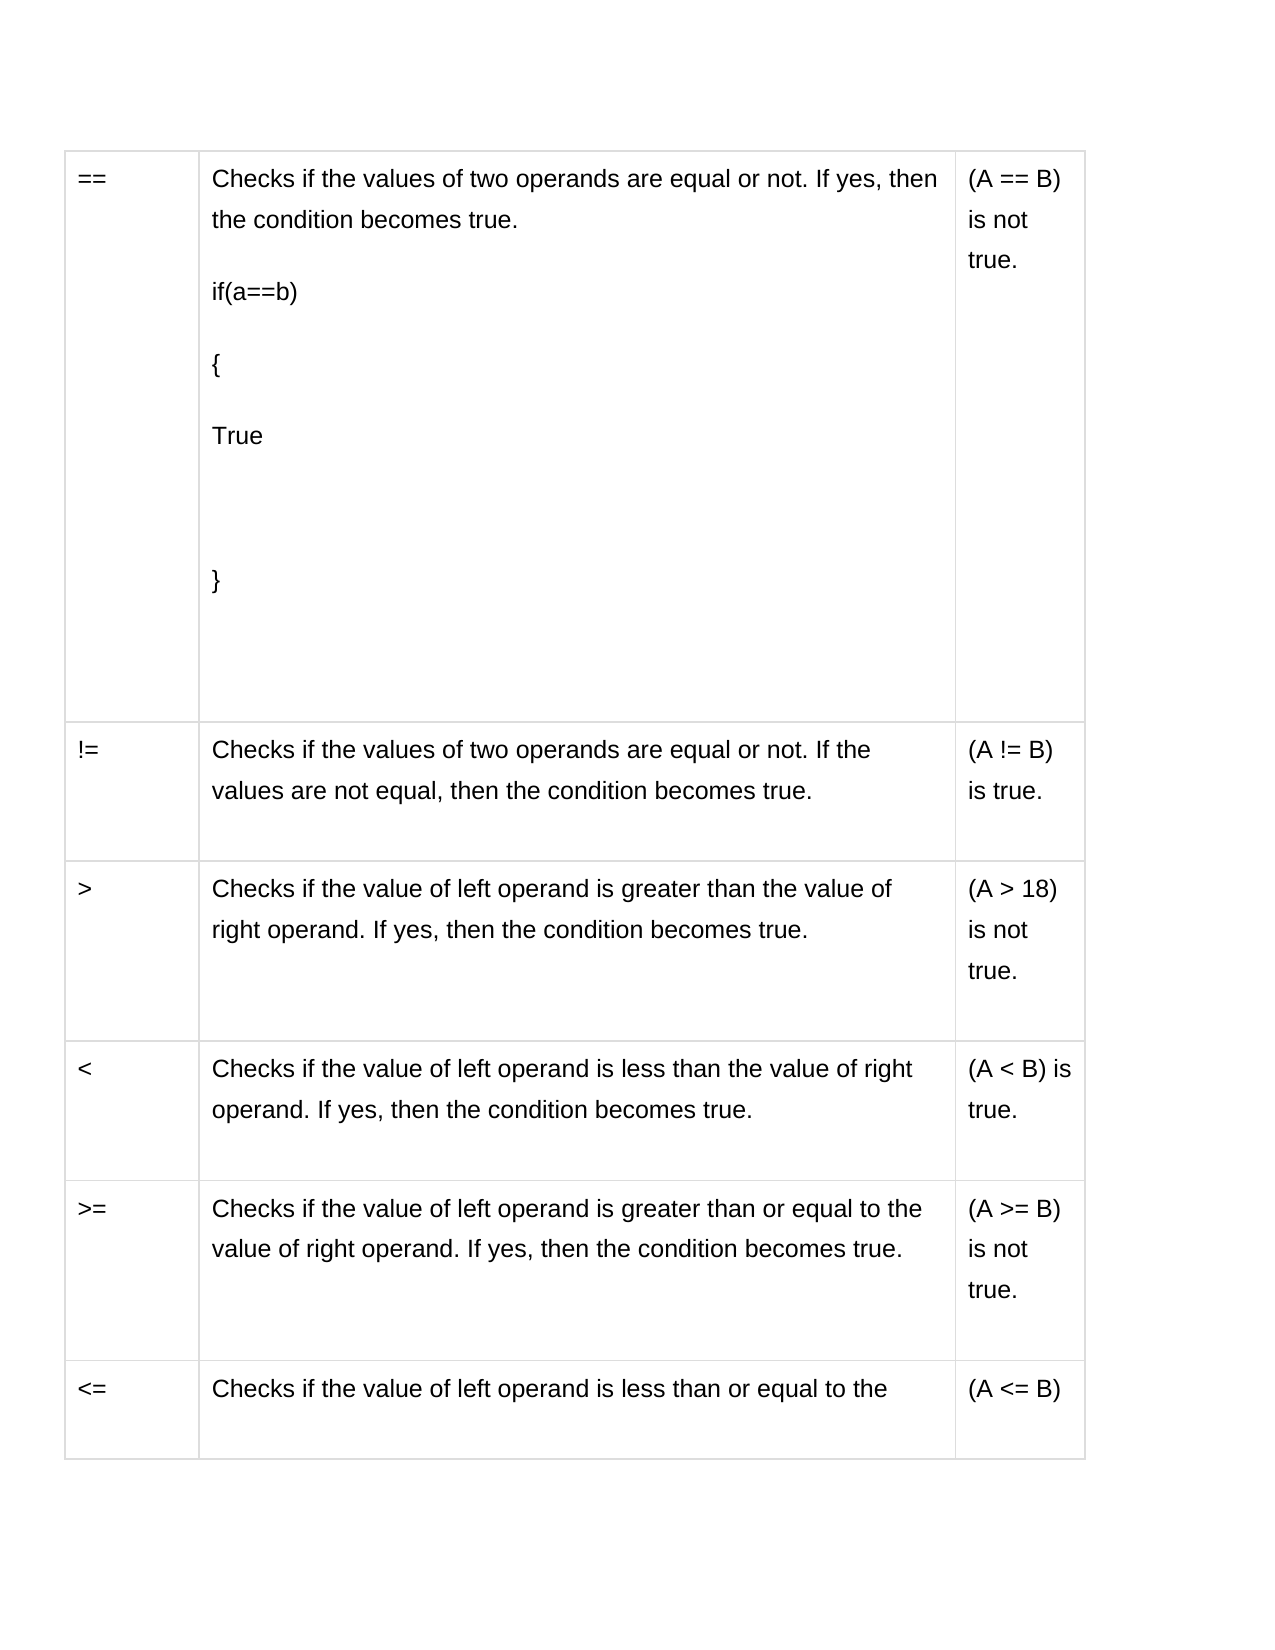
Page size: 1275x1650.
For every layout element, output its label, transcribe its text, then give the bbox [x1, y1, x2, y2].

table_cell == [66, 152, 198, 721]
table_cell Checks if the value of left operand is greater than the value of right operand. If yes, then the condition becomes true. [200, 862, 955, 1040]
table_cell Checks if the value of left operand is greater than or equal to the value of right operand. If yes, then the condition becomes true. [200, 1181, 955, 1360]
table_cell <= [66, 1361, 198, 1458]
table_cell (A <= B) [956, 1361, 1084, 1458]
table_cell < [66, 1042, 198, 1180]
table_cell (A > 18) is not true. [956, 862, 1084, 1040]
table_cell Checks if the value of left operand is less than or equal to the [200, 1361, 955, 1458]
table_cell Checks if the values of two operands are equal or not. If yes, then the condition becomes true. if(a==b) { True } [200, 152, 955, 721]
table_cell (A >= B) is not true. [956, 1181, 1084, 1360]
table_cell Checks if the value of left operand is less than the value of right operand. If yes, then the condition becomes true. [200, 1042, 955, 1180]
table_cell >= [66, 1181, 198, 1360]
table_cell != [66, 723, 198, 860]
table_cell (A < B) is true. [956, 1042, 1084, 1180]
table_cell (A == B) is not true. [956, 152, 1084, 721]
table_cell (A != B) is true. [956, 723, 1084, 860]
table_cell > [66, 862, 198, 1040]
table_cell Checks if the values of two operands are equal or not. If the values are not equal, then the condition becomes true. [200, 723, 955, 860]
